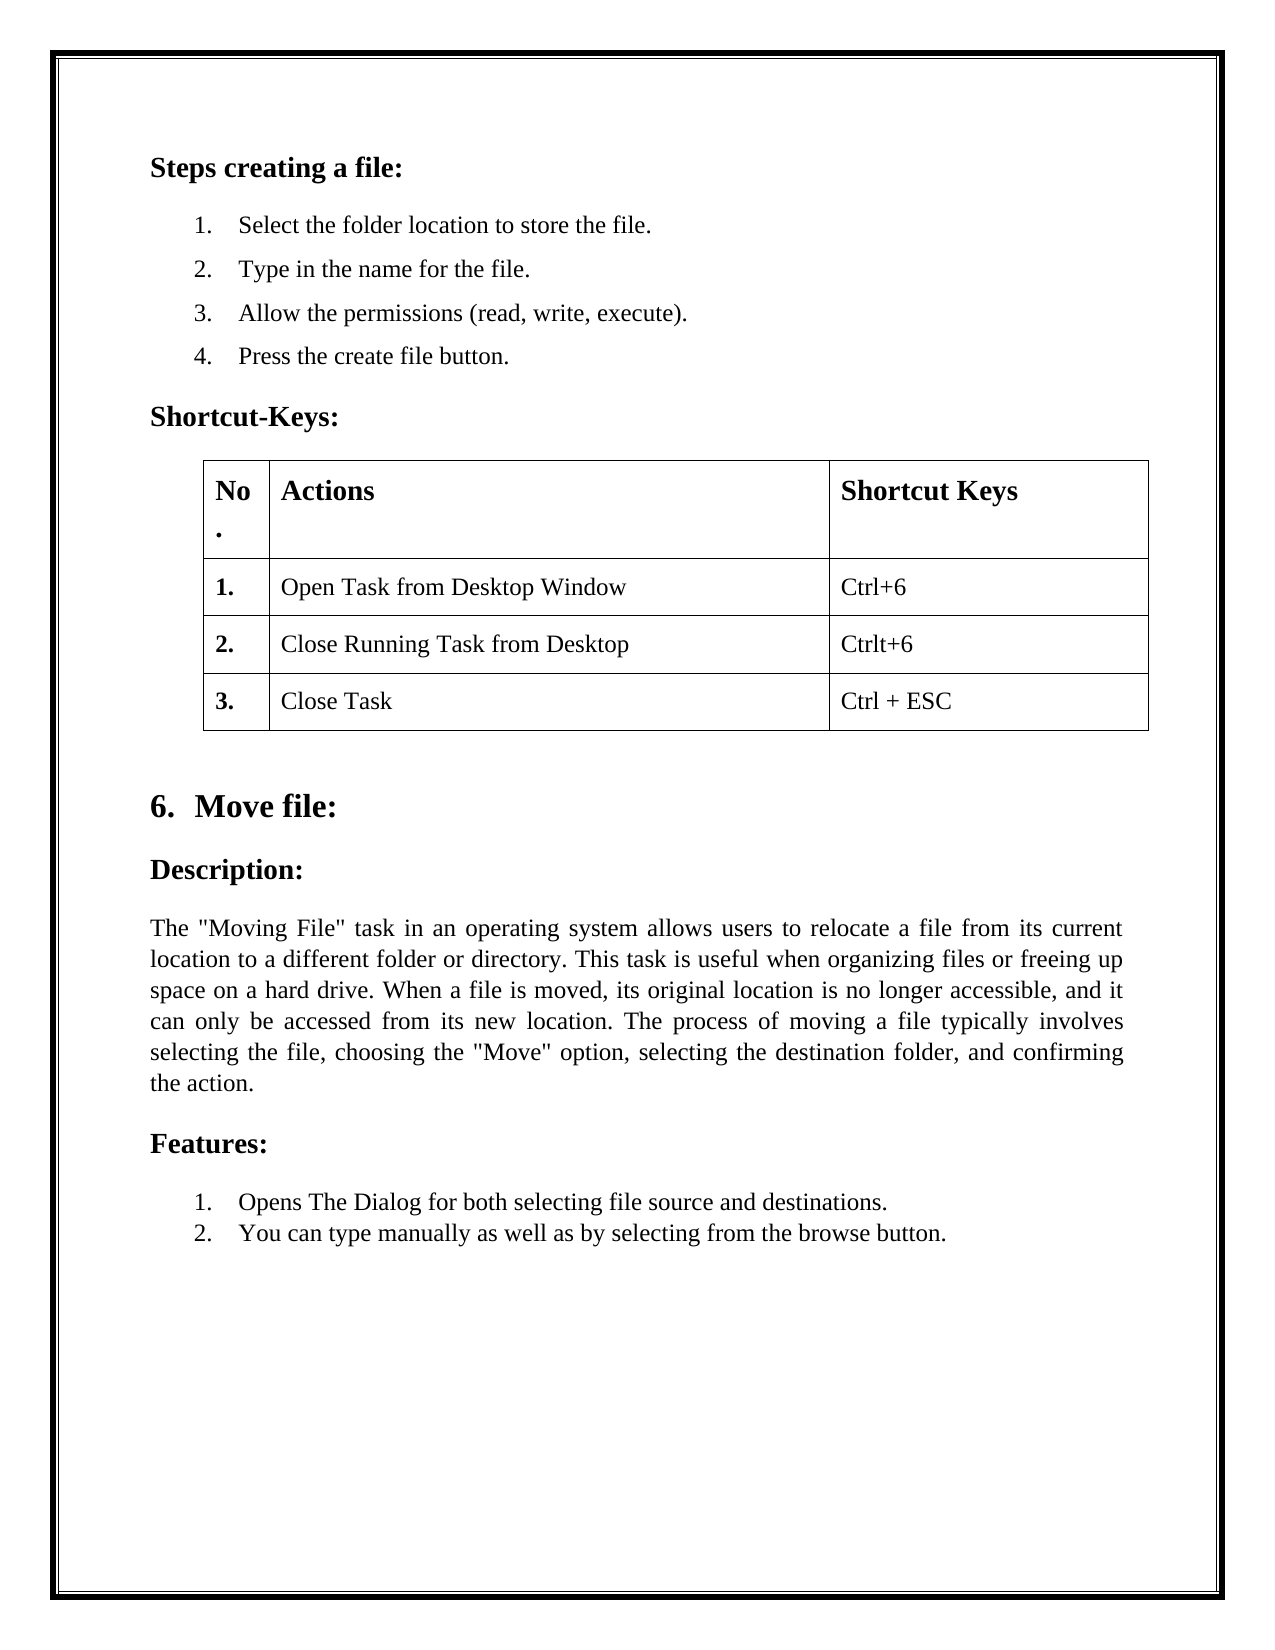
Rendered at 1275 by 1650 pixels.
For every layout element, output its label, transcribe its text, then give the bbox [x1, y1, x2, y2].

table_cell 1. [204, 559, 269, 615]
subtitle Features: [150, 1126, 1125, 1159]
table_cell 2. [204, 616, 269, 672]
table_header No. [204, 461, 269, 558]
text The "Moving File" task in an operating system allows users to relocate a file from its current location to a different folder or directory. This task is useful when organizing files or freeing up space on a hard drive. When a file is moved, its original location is no longer accessible, and it can only be accessed from its new location. The process of moving a file typically involves selecting the file, choosing the "Move" option, selecting the destination folder, and confirming the action. [150, 913, 1125, 1097]
table_cell Ctrlt+6 [830, 616, 1148, 672]
list Opens The Dialog for both selecting file source and destinations. [194, 1187, 1125, 1215]
subtitle Shortcut-Keys: [150, 399, 1125, 433]
table_cell Close Running Task from Desktop [270, 616, 829, 672]
table_cell 3. [204, 674, 269, 729]
subtitle Steps creating a file: [150, 150, 1125, 183]
subtitle Move file: [150, 787, 1125, 825]
table_header Shortcut Keys [830, 461, 1148, 558]
list Select the folder location to store the file. [194, 211, 1125, 239]
list Allow the permissions (read, write, execute). [194, 298, 1125, 326]
list Type in the name for the file. [194, 254, 1125, 283]
table_cell Close Task [270, 674, 829, 729]
list Press the create file button. [194, 341, 1125, 370]
subtitle Description: [150, 852, 1125, 886]
table_header Actions [270, 461, 829, 558]
table_cell Ctrl+6 [830, 559, 1148, 615]
table_cell Open Task from Desktop Window [270, 559, 829, 615]
list You can type manually as well as by selecting from the browse button. [194, 1218, 1125, 1246]
table_cell Ctrl + ESC [830, 674, 1148, 729]
